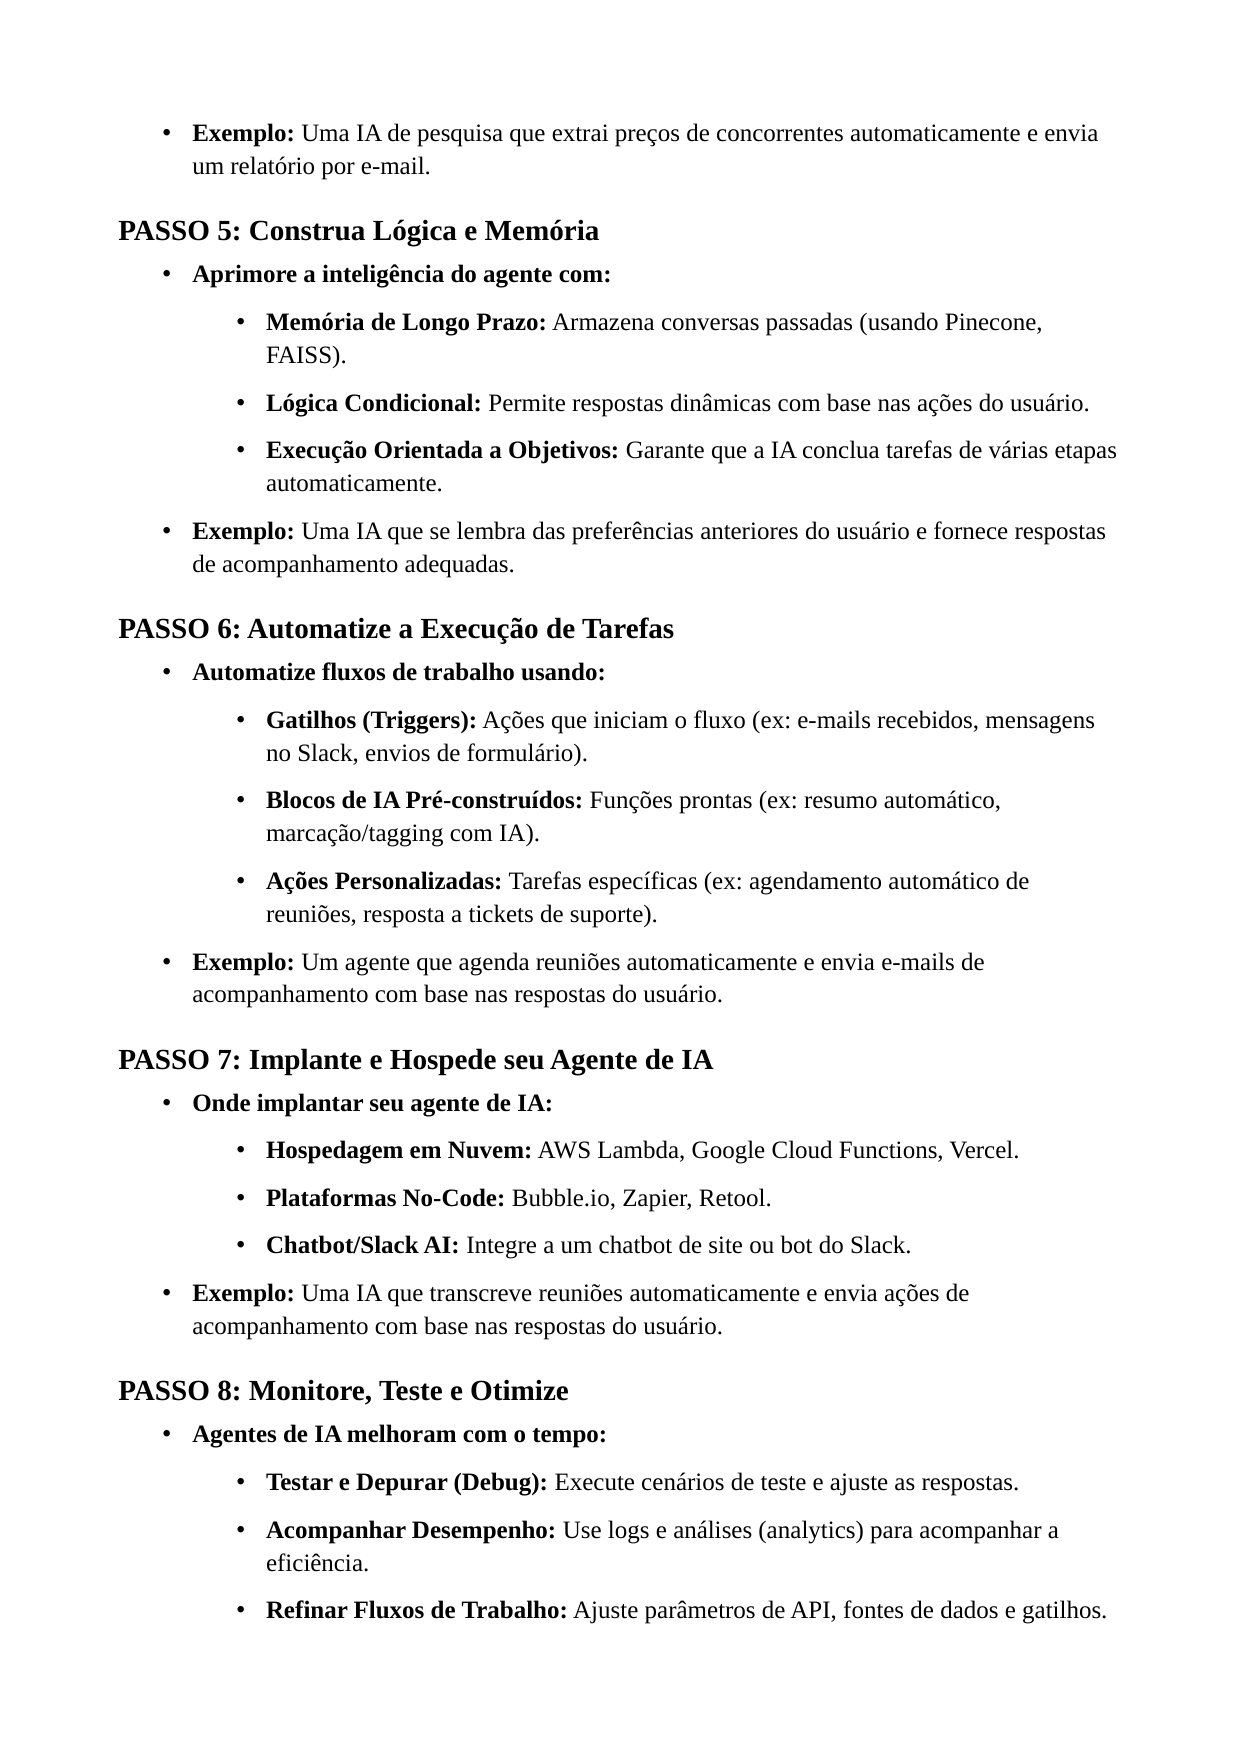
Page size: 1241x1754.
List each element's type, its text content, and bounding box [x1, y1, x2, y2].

list Automatize fluxos de trabalho usando: [162, 657, 1122, 686]
list Acompanhar Desempenho: Use logs e análises (analytics) para acompanhar a eficiência. [236, 1515, 1122, 1576]
list Lógica Condicional: Permite respostas dinâmicas com base nas ações do usuário. [236, 388, 1122, 416]
subtitle PASSO 5: Construa Lógica e Memória [118, 213, 1122, 247]
list Blocos de IA Pré-construídos: Funções prontas (ex: resumo automático, marcação/tagging com IA). [236, 785, 1122, 847]
subtitle PASSO 7: Implante e Hospede seu Agente de IA [118, 1042, 1122, 1075]
list Gatilhos (Triggers): Ações que iniciam o fluxo (ex: e-mails recebidos, mensagens no Slack, envios de formulário). [236, 705, 1122, 766]
list Execução Orientada a Objetivos: Garante que a IA conclua tarefas de várias etapas automaticamente. [236, 435, 1122, 497]
list Exemplo: Um agente que agenda reuniões automaticamente e envia e-mails de acompanhamento com base nas respostas do usuário. [162, 947, 1122, 1008]
list Agentes de IA melhoram com o tempo: [162, 1419, 1122, 1448]
list Exemplo: Uma IA que transcreve reuniões automaticamente e envia ações de acompanhamento com base nas respostas do usuário. [162, 1278, 1122, 1340]
list Plataformas No-Code: Bubble.io, Zapier, Retool. [236, 1183, 1122, 1212]
list Refinar Fluxos de Trabalho: Ajuste parâmetros de API, fontes de dados e gatilhos. [236, 1595, 1122, 1624]
subtitle PASSO 6: Automatize a Execução de Tarefas [118, 611, 1122, 644]
list Exemplo: Uma IA que se lembra das preferências anteriores do usuário e fornece respostas de acompanhamento adequadas. [162, 516, 1122, 578]
subtitle PASSO 8: Monitore, Teste e Otimize [118, 1373, 1122, 1407]
list Testar e Depurar (Debug): Execute cenários de teste e ajuste as respostas. [236, 1467, 1122, 1496]
list Onde implantar seu agente de IA: [162, 1088, 1122, 1117]
list Memória de Longo Prazo: Armazena conversas passadas (usando Pinecone, FAISS). [236, 307, 1122, 369]
list Chatbot/Slack AI: Integre a um chatbot de site ou bot do Slack. [236, 1231, 1122, 1259]
list Aprimore a inteligência do agente com: [162, 259, 1122, 288]
list Hospedagem em Nuvem: AWS Lambda, Google Cloud Functions, Vercel. [236, 1135, 1122, 1164]
list Exemplo: Uma IA de pesquisa que extrai preços de concorrentes automaticamente e envia um relatório por e-mail. [162, 118, 1122, 180]
list Ações Personalizadas: Tarefas específicas (ex: agendamento automático de reuniões, resposta a tickets de suporte). [236, 866, 1122, 928]
